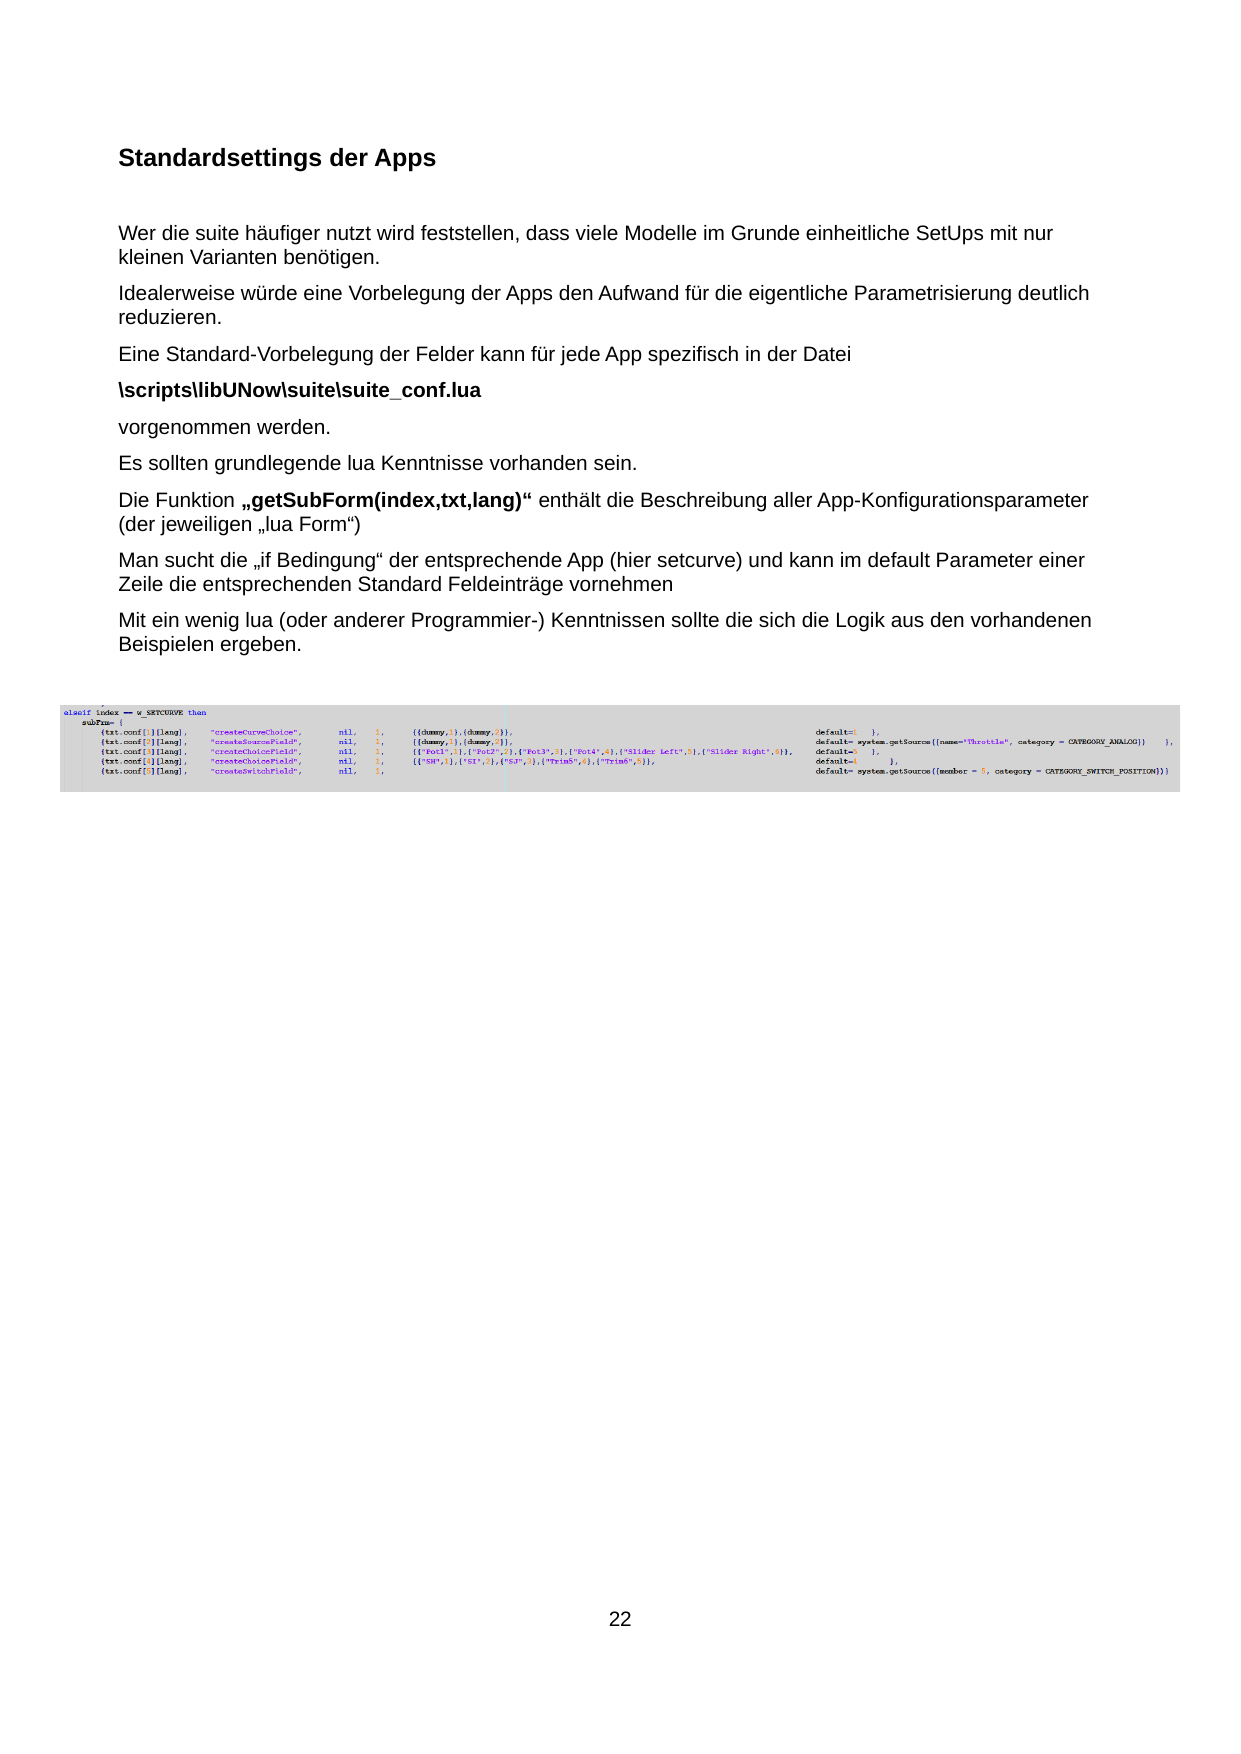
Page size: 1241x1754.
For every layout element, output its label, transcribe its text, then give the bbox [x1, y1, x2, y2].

text Man sucht die „if Bedingung“ der entsprechende App (hier setcurve) und kann im default Parameter einer Zeile die entsprechenden Standard Feldeinträge vornehmen [118, 548, 1122, 596]
text Mit ein wenig lua (oder anderer Programmier-) Kenntnissen sollte die sich die Logik aus den vorhandenen Beispielen ergeben. [118, 608, 1122, 656]
picture [60, 705, 1181, 792]
text Es sollten grundlegende lua Kenntnisse vorhanden sein. [118, 451, 1122, 475]
text Idealerweise würde eine Vorbelegung der Apps den Aufwand für die eigentliche Parametrisierung deutlich reduzieren. [118, 281, 1122, 329]
subtitle Standardsettings der Apps [118, 143, 1122, 172]
text Die Funktion „getSubForm(index,txt,lang)“ enthält die Beschreibung aller App-Konfigurationsparameter (der jeweiligen „lua Form“) [118, 487, 1122, 535]
text Wer die suite häufiger nutzt wird feststellen, dass viele Modelle im Grunde einheitliche SetUps mit nur kleinen Varianten benötigen. [118, 221, 1122, 269]
text Eine Standard-Vorbelegung der Felder kann für jede App spezifisch in der Datei [118, 342, 1122, 366]
text vorgenommen werden. [118, 414, 1122, 438]
text \scripts\libUNow\suite\suite_conf.lua [118, 378, 1122, 402]
